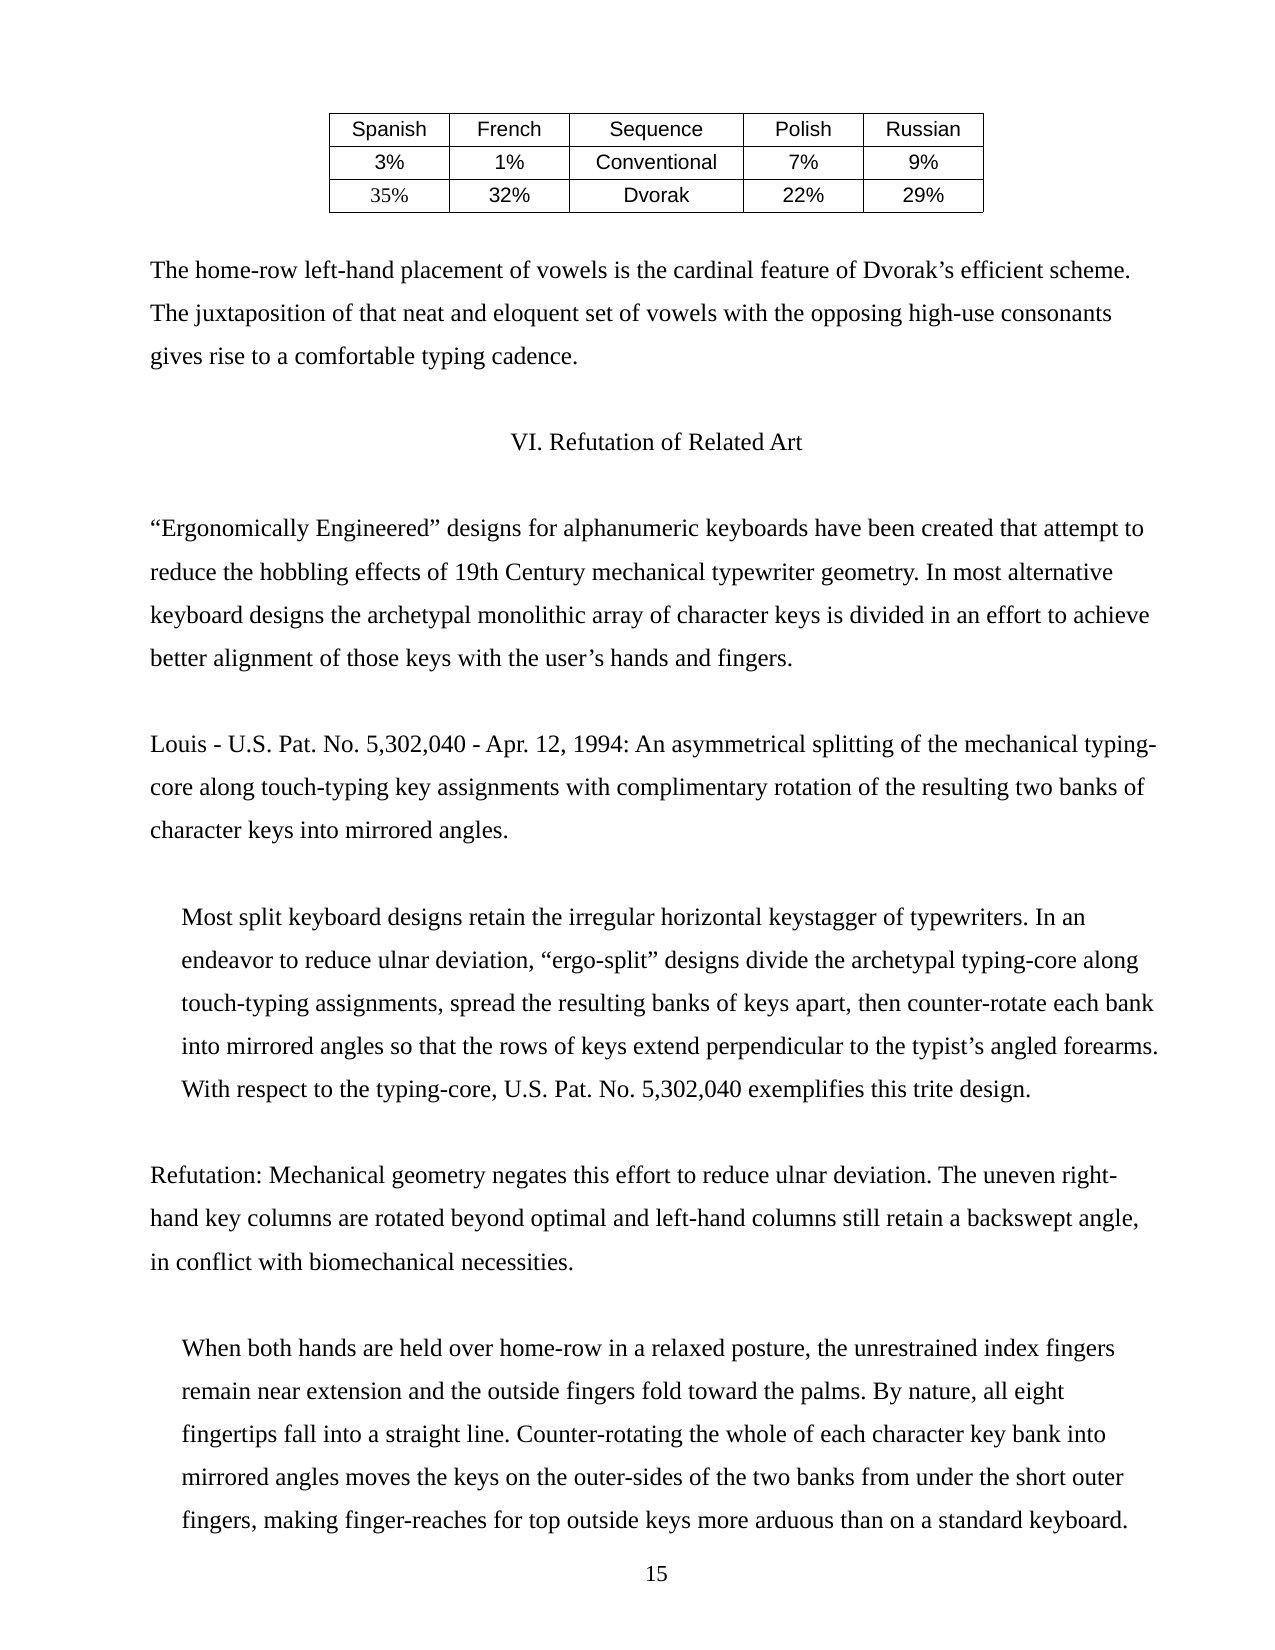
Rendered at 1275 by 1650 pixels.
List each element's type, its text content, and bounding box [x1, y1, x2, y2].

table_header French [450, 114, 569, 146]
table_cell Conventional [570, 147, 743, 178]
text VI. Refutation of Related Art [150, 427, 1162, 456]
text Refutation: Mechanical geometry negates this effort to reduce ulnar deviation. The uneven right-hand key columns are rotated beyond optimal and left-hand columns still retain a backswept angle, in conflict with biomechanical necessities. [150, 1160, 1162, 1275]
text When both hands are held over home-row in a relaxed posture, the unrestrained index fingers remain near extension and the outside fingers fold toward the palms. By nature, all eight fingertips fall into a straight line. Counter-rotating the whole of each character key bank into mirrored angles moves the keys on the outer-sides of the two banks from under the short outer fingers, making finger-reaches for top outside keys more arduous than on a standard keyboard. [181, 1333, 1162, 1534]
table_cell 1% [450, 147, 569, 178]
text The home-row left-hand placement of vowels is the cardinal feature of Dvorak’s efficient scheme. The juxtaposition of that neat and eloquent set of vowels with the opposing high-use consonants gives rise to a comfortable typing cadence. [150, 255, 1162, 370]
table_cell 29% [864, 180, 983, 212]
table_cell 9% [864, 147, 983, 178]
table_header Polish [744, 114, 863, 146]
table_header Russian [864, 114, 983, 146]
table_cell Dvorak [570, 180, 743, 212]
table_header Sequence [570, 114, 743, 146]
text Louis - U.S. Pat. No. 5,302,040 - Apr. 12, 1994: An asymmetrical splitting of the mechanical typing-core along touch-typing key assignments with complimentary rotation of the resulting two banks of character keys into mirrored angles. [150, 729, 1162, 844]
table_cell 22% [744, 180, 863, 212]
table_cell 7% [744, 147, 863, 178]
text Most split keyboard designs retain the irregular horizontal keystagger of typewriters. In an endeavor to reduce ulnar deviation, “ergo-split” designs divide the archetypal typing-core along touch-typing assignments, spread the resulting banks of keys apart, then counter-rotate each bank into mirrored angles so that the rows of keys extend perpendicular to the typist’s angled forearms. With respect to the typing-core, U.S. Pat. No. 5,302,040 exemplifies this trite design. [181, 902, 1162, 1103]
table_cell 32% [450, 180, 569, 212]
text “Ergonomically Engineered” designs for alphanumeric keyboards have been created that attempt to reduce the hobbling effects of 19th Century mechanical typewriter geometry. In most alternative keyboard designs the archetypal monolithic array of character keys is divided in an effort to achieve better alignment of those keys with the user’s hands and fingers. [150, 513, 1162, 672]
table_header Spanish [330, 114, 449, 146]
table_cell 3% [330, 147, 449, 178]
table_cell 35% [330, 180, 449, 212]
